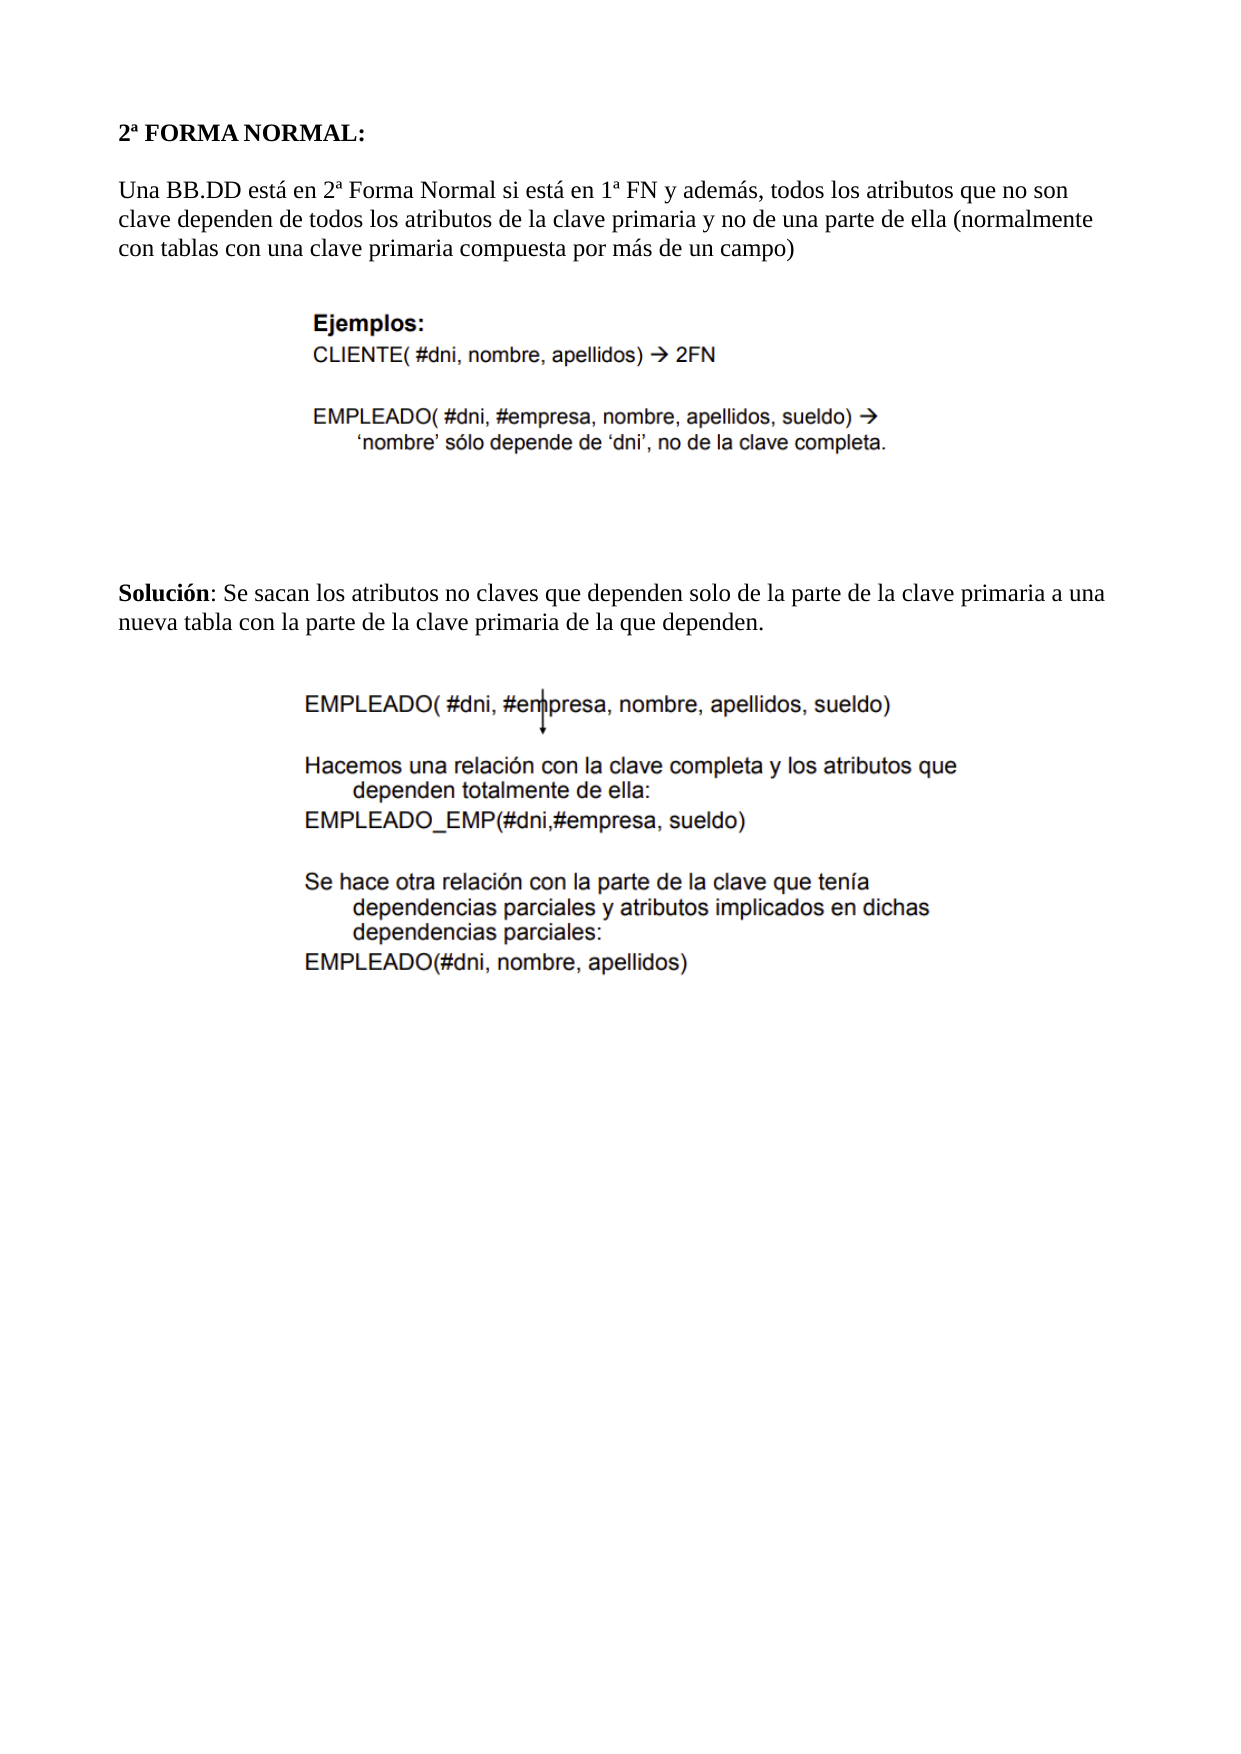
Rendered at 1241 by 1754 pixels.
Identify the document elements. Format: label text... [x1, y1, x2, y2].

picture [248, 664, 993, 1009]
text Una BB.DD está en 2ª Forma Normal si está en 1ª FN y además, todos los atributos que no son clave dependen de todos los atributos de la clave primaria y no de una parte de ella (normalmente con tablas con una clave primaria compuesta por más de un campo) [118, 176, 1122, 262]
text Solución: Se sacan los atributos no claves que dependen solo de la parte de la clave primaria a una nueva tabla con la parte de la clave primaria de la que dependen. [118, 578, 1122, 636]
picture [280, 290, 961, 507]
text 2ª FORMA NORMAL: [118, 118, 1122, 147]
